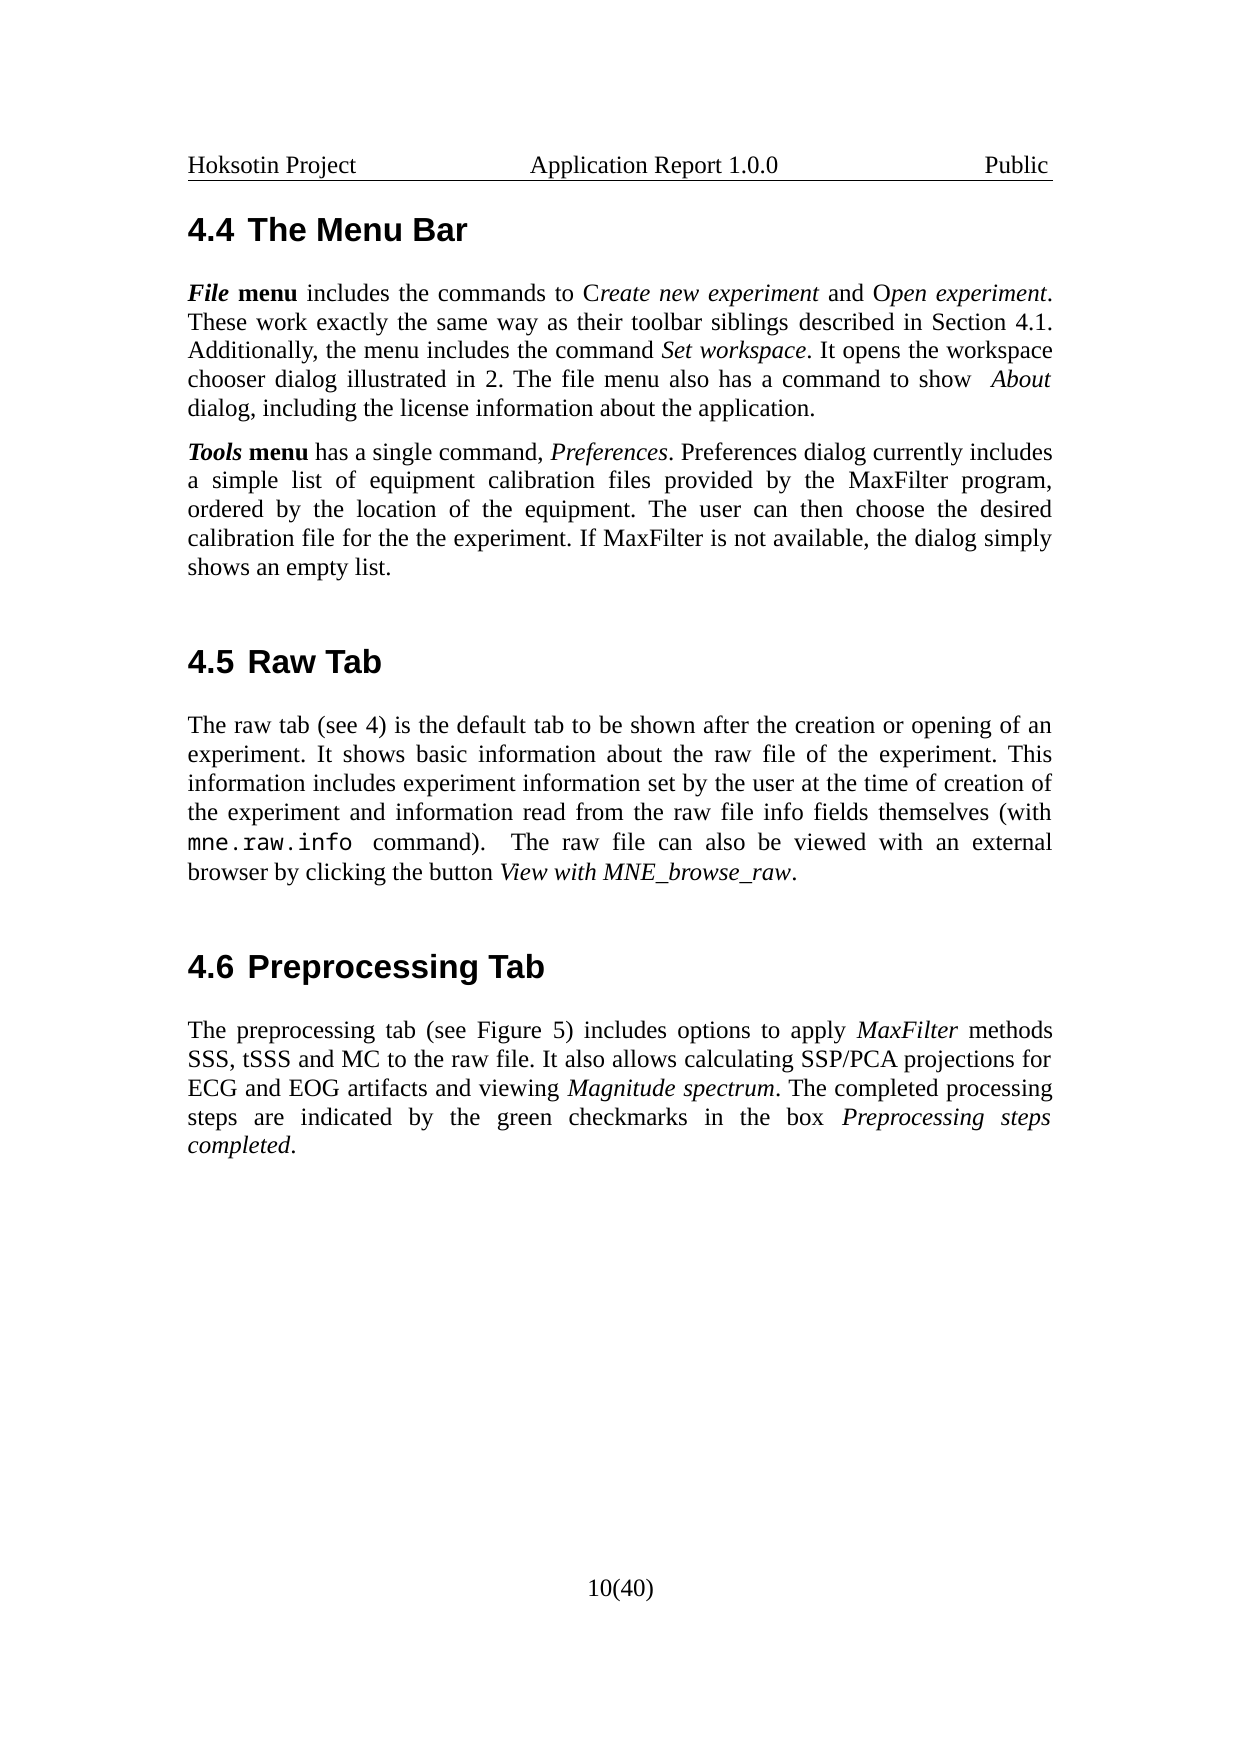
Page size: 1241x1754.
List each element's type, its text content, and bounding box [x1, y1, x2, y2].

list The raw tab (see Figure 4) is the default tab to be shown after the creation or opening of an experiment. It shows basic information about the raw file of the experiment. This information includes experiment information set by the user at the time of creation of the experiment and information read from the raw file info fields themselves (with mne.raw.info command). The raw file can also be viewed with an external browser by clicking the button View with MNE_browse_raw. [158, 711, 1053, 886]
subtitle The Menu Bar [178, 210, 1053, 248]
subtitle Preprocessing Tab [178, 947, 1053, 985]
subtitle Raw Tab [178, 642, 1053, 681]
text File menu includes the commands to Create new experiment and Open experiment. These work exactly the same way as their toolbar siblings described in Section 4.1. Additionally, the menu includes the command Set workspace. It opens the workspace chooser dialog illustrated in Figure 2. The file menu also has a command to show About dialog, including the license information about the application. [187, 278, 1053, 422]
text The preprocessing tab (see Figure 5) includes options to apply MaxFilter methods SSS, tSSS and MC to the raw file. It also allows calculating SSP/PCA projections for ECG and EOG artifacts and viewing Magnitude spectrum. The completed processing steps are indicated by the green checkmarks in the box Preprocessing steps completed. [187, 1015, 1053, 1159]
text Tools menu has a single command, Preferences. Preferences dialog currently includes a simple list of equipment calibration files provided by the MaxFilter program, ordered by the location of the equipment. The user can then choose the desired calibration file for the the experiment. If MaxFilter is not available, the dialog simply shows an empty list. [187, 437, 1053, 581]
